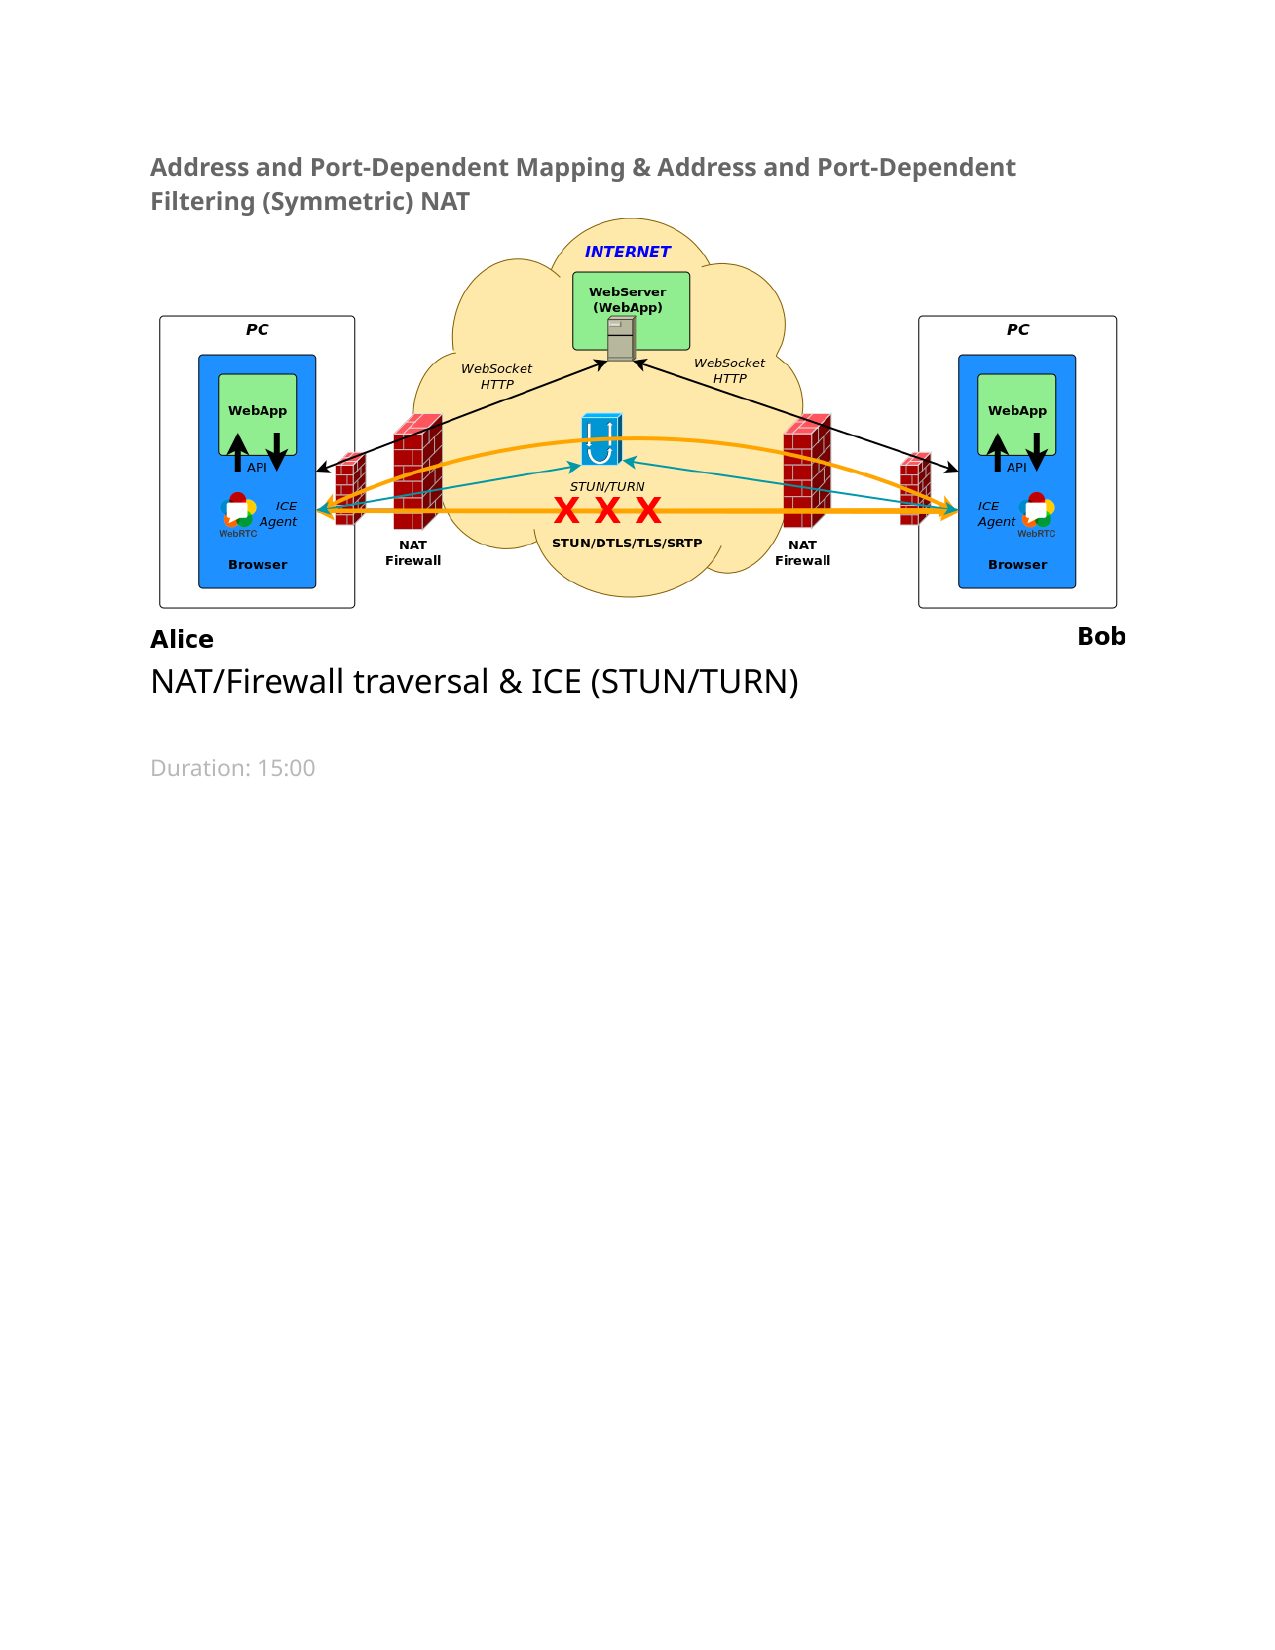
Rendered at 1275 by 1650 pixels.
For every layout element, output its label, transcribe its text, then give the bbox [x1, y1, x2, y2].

subtitle Address and Port-Dependent Mapping & Address and Port-Dependent Filtering (Symmetric) NAT [150, 150, 1125, 218]
subtitle NAT/Firewall traversal & ICE (STUN/TURN) [150, 658, 1125, 704]
text Duration: 15:00 [150, 752, 1125, 783]
picture [150, 218, 1125, 654]
